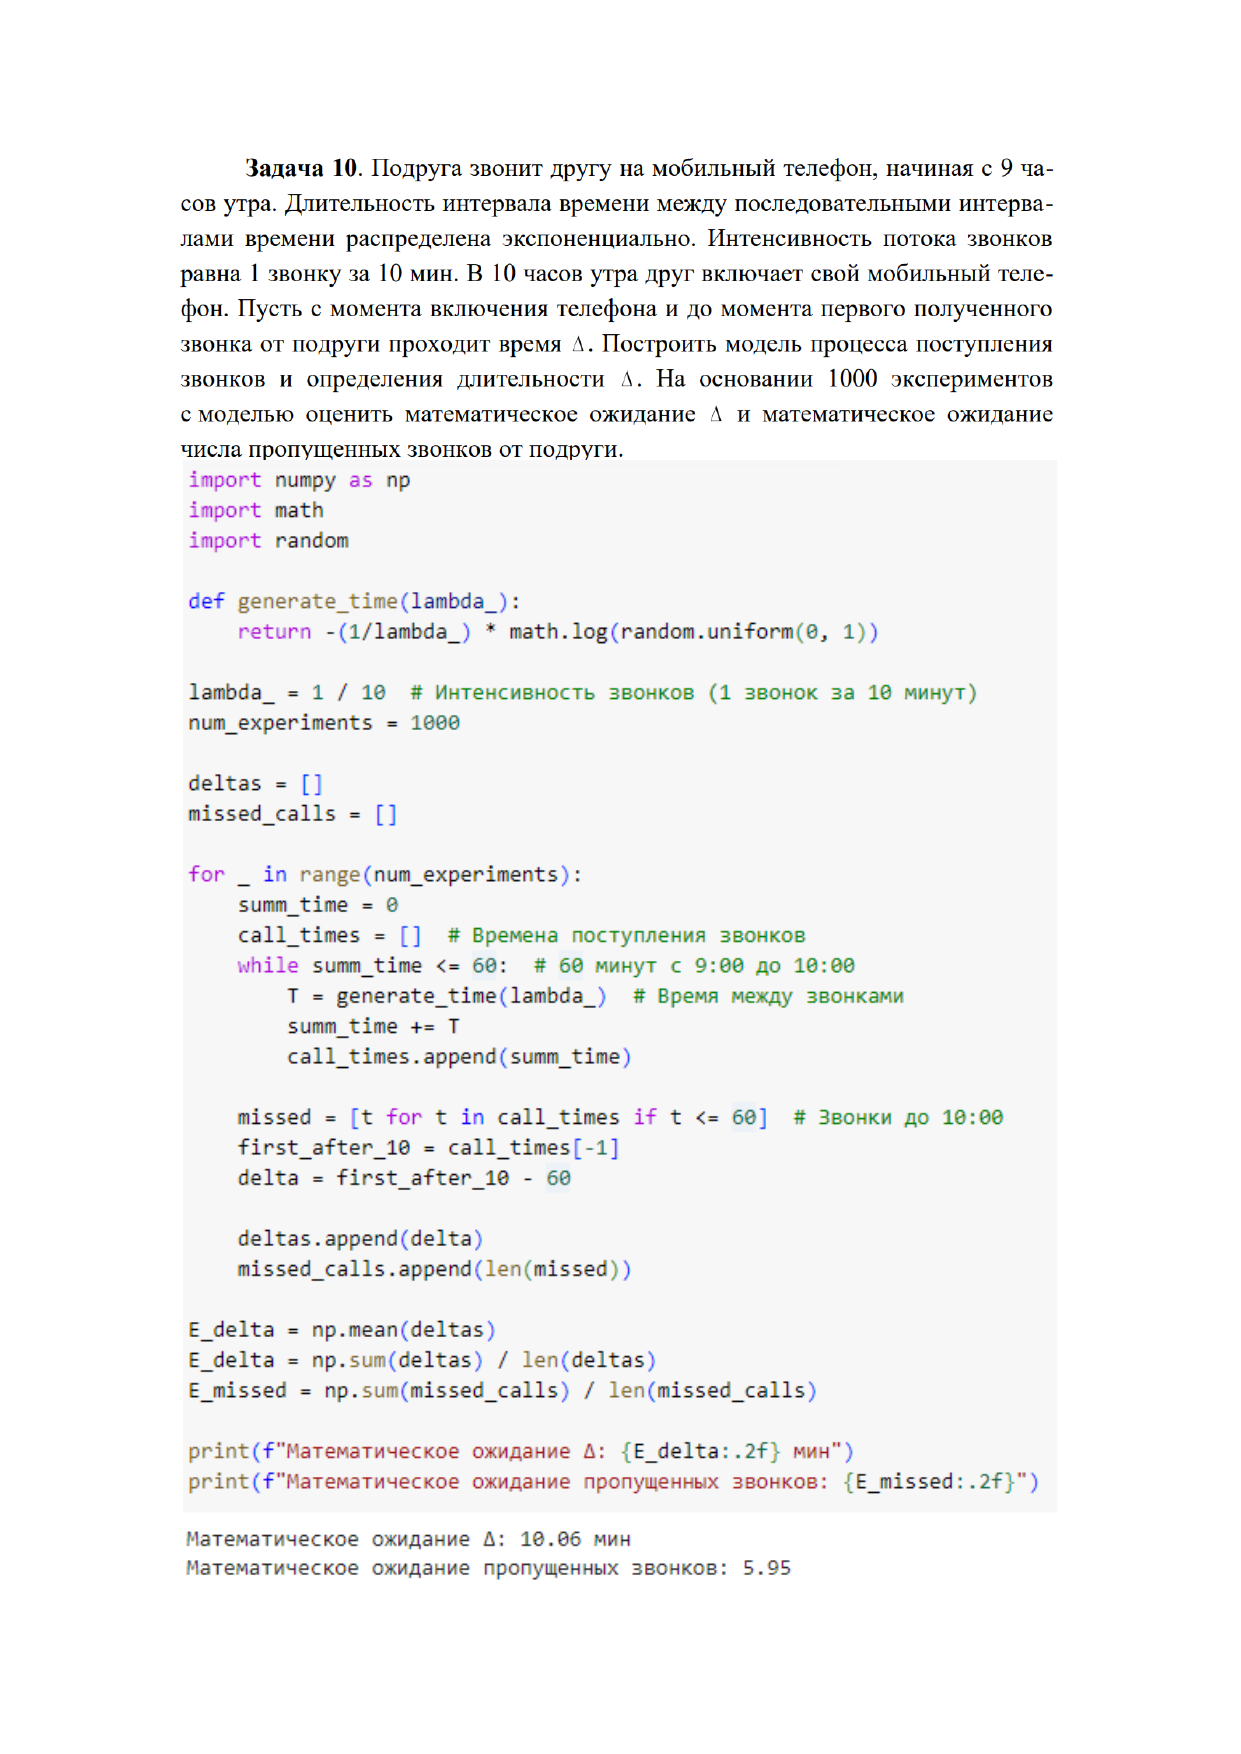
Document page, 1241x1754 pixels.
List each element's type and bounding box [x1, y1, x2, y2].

picture [179, 150, 1062, 1583]
